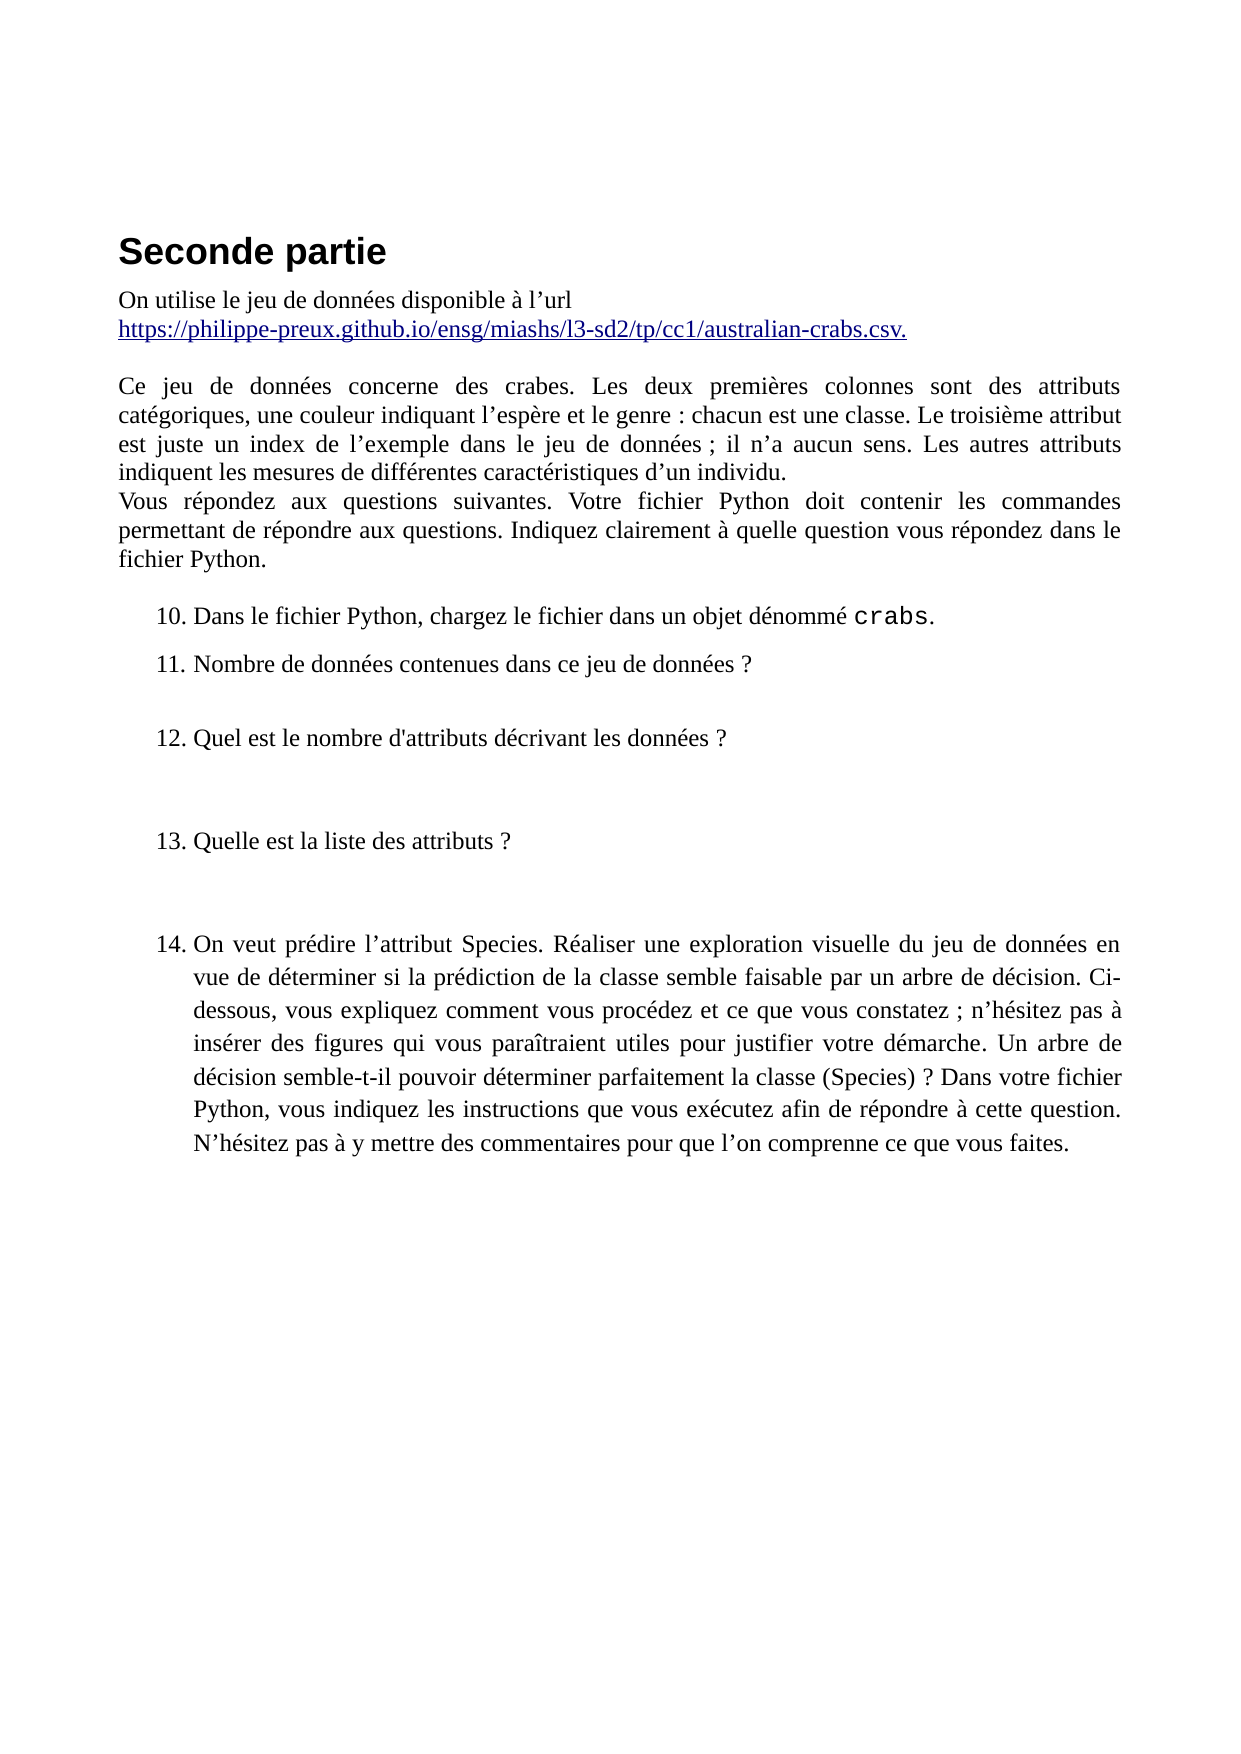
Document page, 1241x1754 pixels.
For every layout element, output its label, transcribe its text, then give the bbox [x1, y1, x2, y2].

subtitle Seconde partie [118, 229, 1122, 272]
text https://philippe-preux.github.io/ensg/miashs/l3-sd2/tp/cc1/australian-crabs.csv. [118, 314, 1122, 342]
list Quel est le nombre d'attributs décrivant les données ? [156, 723, 1122, 752]
list Quelle est la liste des attributs ? [156, 826, 1122, 855]
text Ce jeu de données concerne des crabes. Les deux premières colonnes sont des attributs catégoriques, une couleur indiquant l’espère et le genre : chacun est une classe. Le troisième attribut est juste un index de l’exemple dans le jeu de données ; il n’a aucun sens. Les autres attributs indiquent les mesures de différentes caractéristiques d’un individu. [118, 371, 1122, 486]
list Nombre de données contenues dans ce jeu de données ? [156, 649, 1122, 678]
text Vous répondez aux questions suivantes. Votre fichier Python doit contenir les commandes permettant de répondre aux questions. Indiquez clairement à quelle question vous répondez dans le fichier Python. [118, 486, 1122, 572]
list On veut prédire l’attribut Species. Réaliser une exploration visuelle du jeu de données en vue de déterminer si la prédiction de la classe semble faisable par un arbre de décision. Ci-dessous, vous expliquez comment vous procédez et ce que vous constatez ; n’hésitez pas à insérer des figures qui vous paraîtraient utiles pour justifier votre démarche. Un arbre de décision semble-t-il pouvoir déterminer parfaitement la classe (Species) ? Dans votre fichier Python, vous indiquez les instructions que vous exécutez afin de répondre à cette question. N’hésitez pas à y mettre des commentaires pour que l’on comprenne ce que vous faites. [156, 929, 1122, 1156]
text On utilise le jeu de données disponible à l’url [118, 285, 1122, 314]
list Dans le fichier Python, chargez le fichier dans un objet dénommé crabs. [156, 601, 1122, 632]
